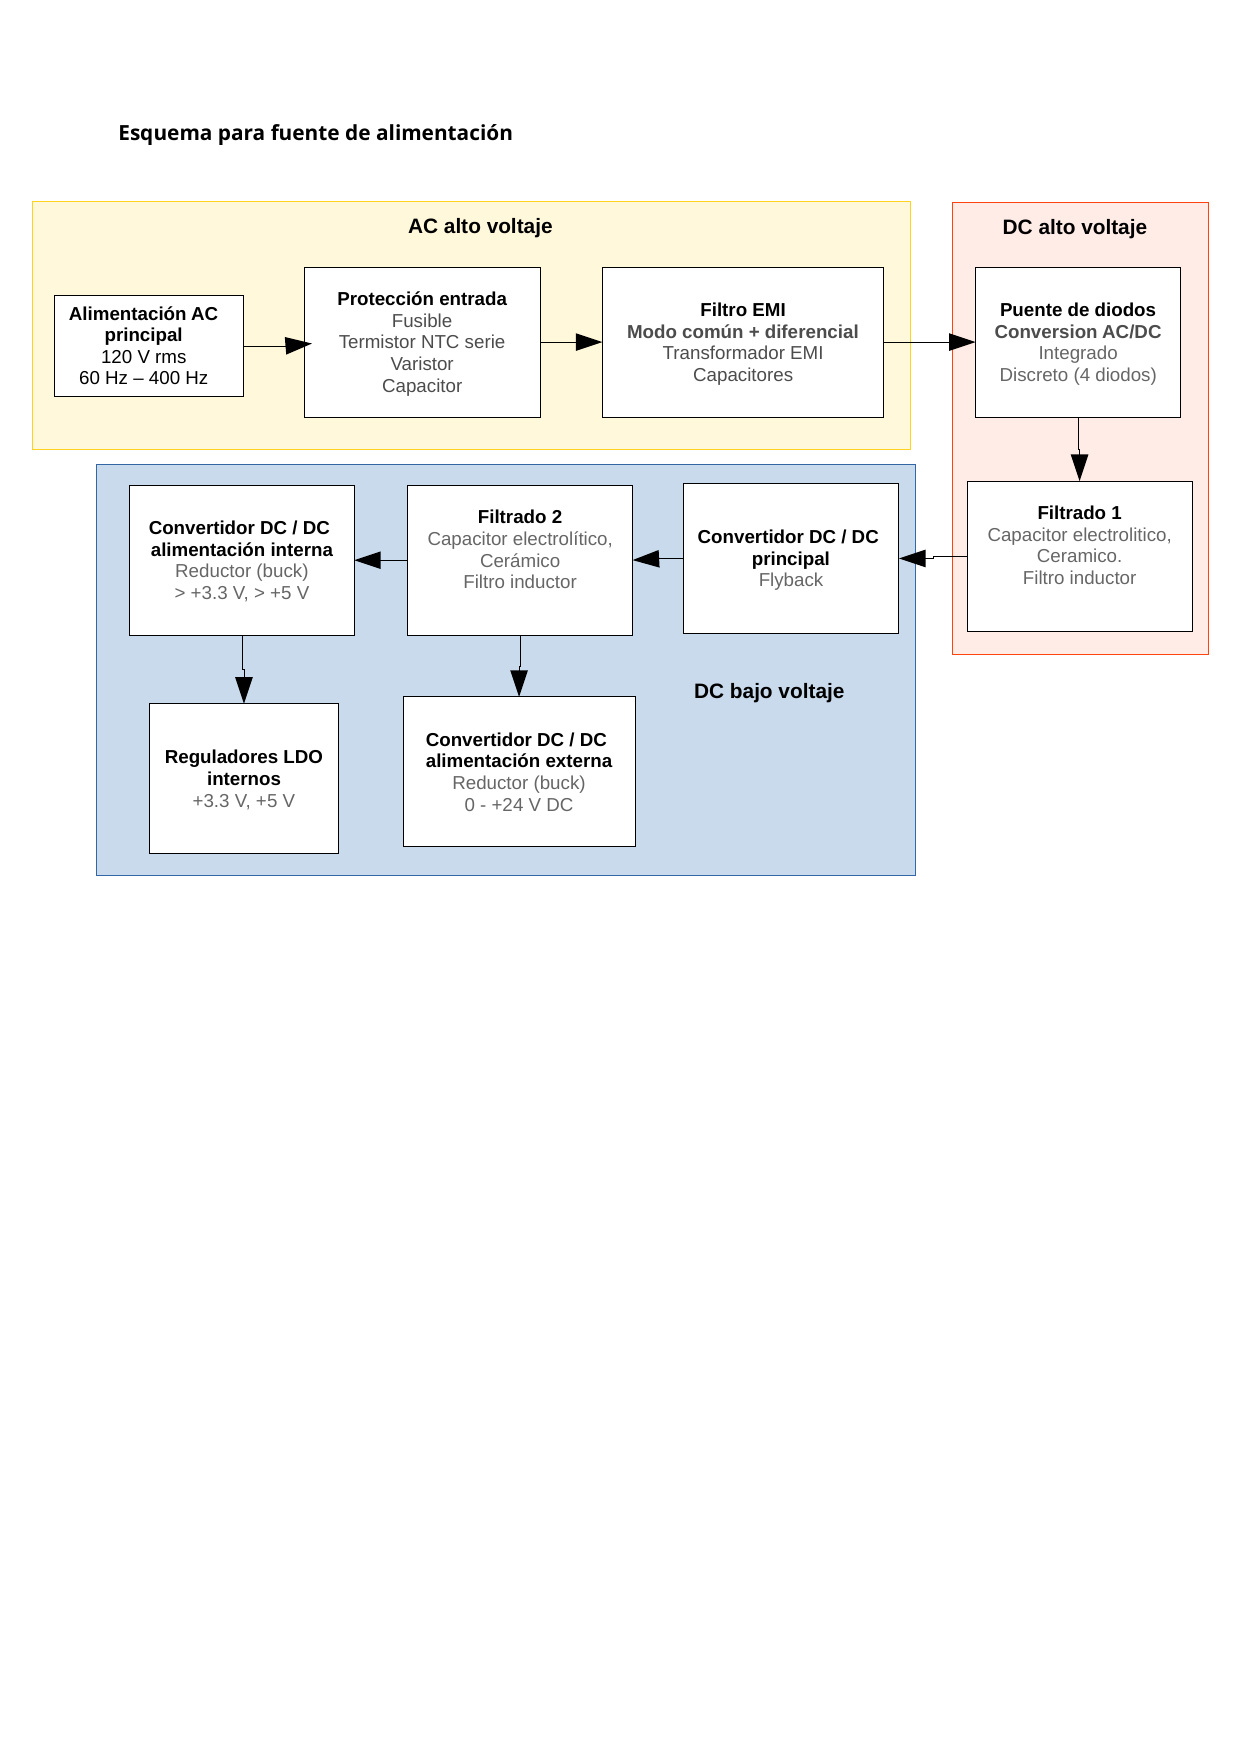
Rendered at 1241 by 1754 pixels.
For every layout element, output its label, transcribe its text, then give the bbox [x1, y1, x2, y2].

text Esquema para fuente de alimentación [118, 118, 1122, 147]
